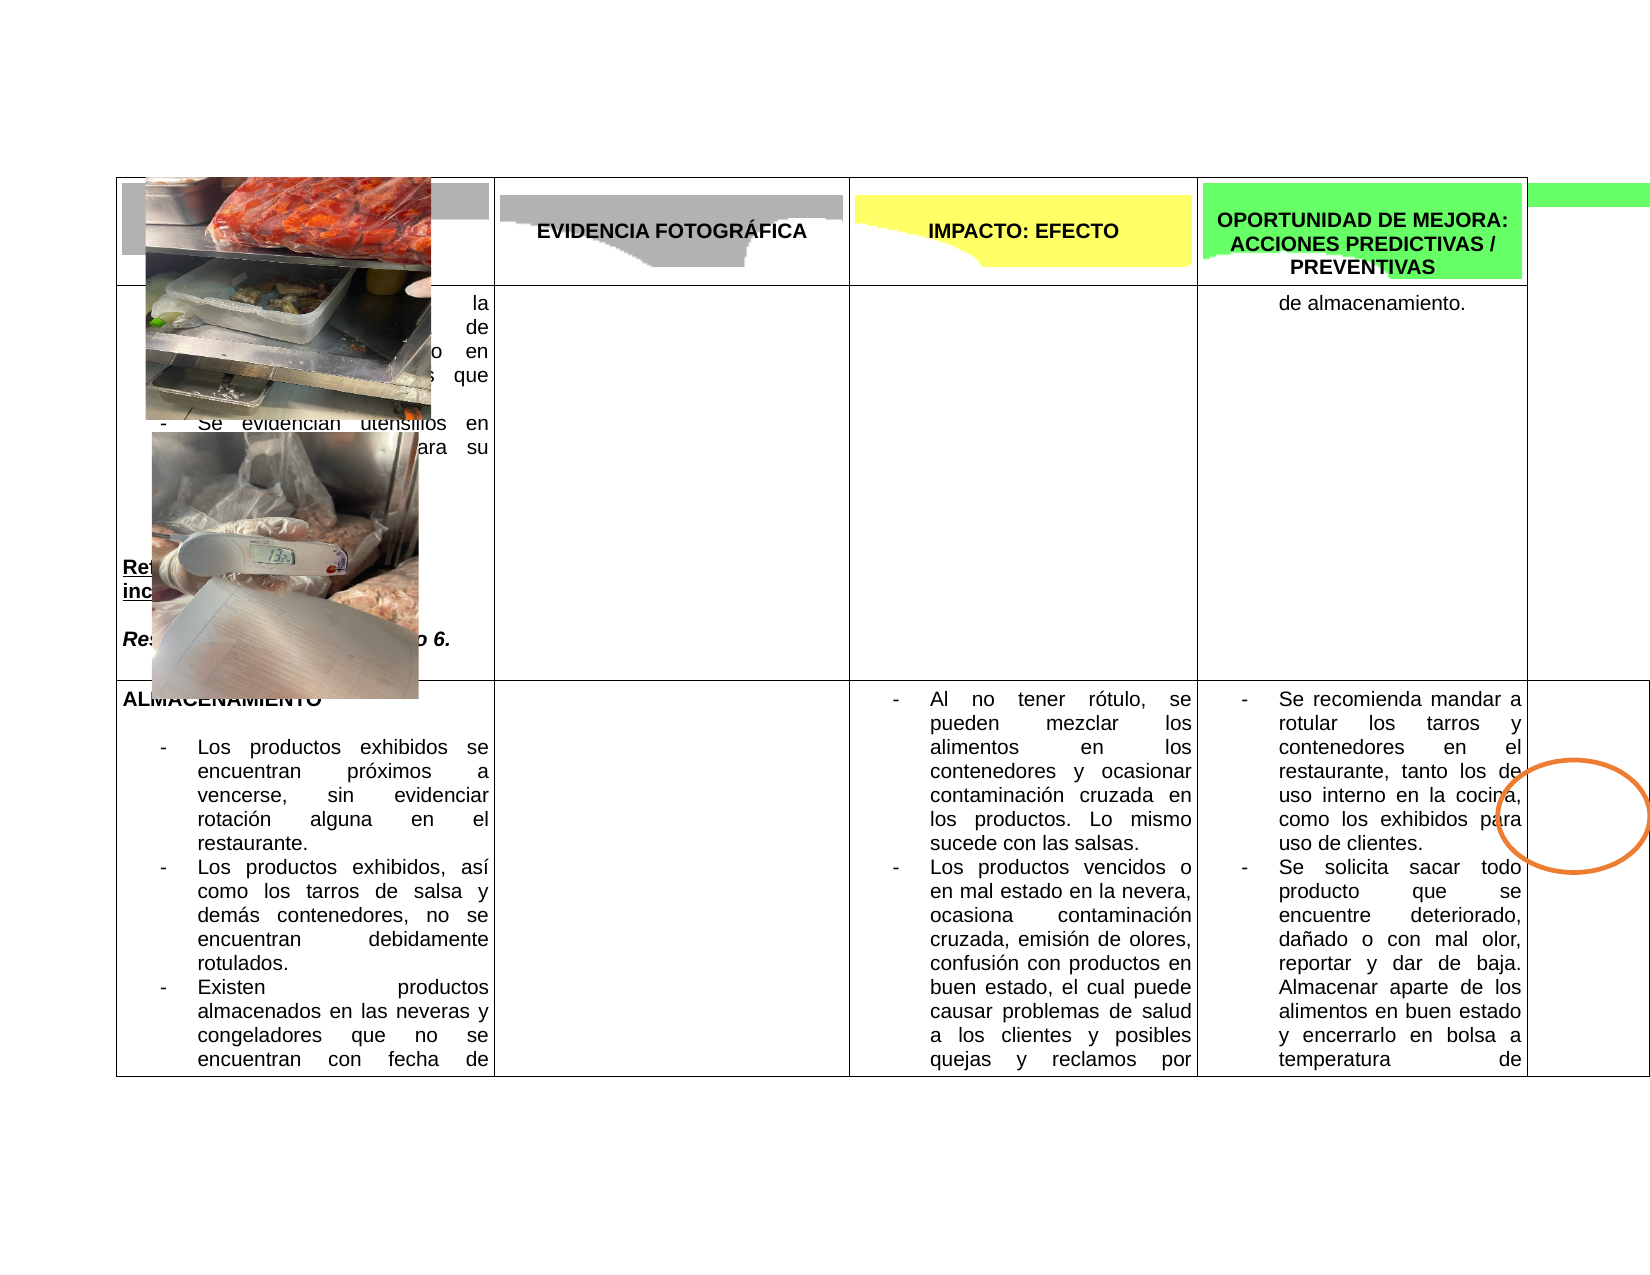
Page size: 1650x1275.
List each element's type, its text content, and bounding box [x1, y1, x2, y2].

table_header – [1528, 207, 1650, 285]
table_cell ALMACENAMIENTO Los productos exhibidos se encuentran próximos a vencerse, sin evidenciar rotación alguna en el restaurante. Los productos exhibidos, así como los tarros de salsa y demás contenedores, no se encuentran debidamente rotulados. Existen productos almacenados en las neveras y congeladores que no se encuentran con fecha de vencimiento vigente. Existe chicharrón vencido con mal olor, almacenado en la nevera de refrigeración. Resolución 2674/2013 Capitulo 6. [117, 681, 494, 1076]
table_header OPORTUNIDAD DE MEJORA: ACCIONES PREDICTIVAS / PREVENTIVAS [1198, 178, 1527, 285]
table_header [117, 178, 145, 285]
table_cell [1528, 836, 1649, 1076]
table_cell [1528, 285, 1650, 680]
table_cell [495, 286, 806, 680]
table_cell Al no tener rótulo, se pueden mezclar los alimentos en los contenedores y ocasionar contaminación cruzada en los productos. Lo mismo sucede con las salsas. Los productos vencidos o en mal estado en la nevera, ocasiona contaminación cruzada, emisión de olores, confusión con productos en buen estado, el cual puede causar problemas de salud a los clientes y posibles quejas y reclamos por malos olores y sabores. [850, 752, 1197, 1076]
table_header EVIDENCIA FOTOGRÁFICA [495, 178, 849, 221]
table_header EVIDENCIA FOTOGRÁFICA [654, 267, 744, 285]
table_header IMPACTO: EFECTO [984, 267, 1184, 285]
table_cell [1528, 763, 1647, 870]
table_header [432, 178, 494, 219]
table_cell [495, 681, 849, 1076]
table_header IMPACTO: EFECTO [850, 178, 1197, 262]
table_cell Se recomienda mandar a rotular los tarros y contenedores en el restaurante, tanto los de uso interno en la cocina, como los exhibidos para uso de clientes. Se solicita sacar todo producto que se encuentre deteriorado, dañado o con mal olor, reportar y dar de baja. Almacenar aparte de los alimentos en buen estado y encerrarlo en bolsa a temperatura de congelación. Importante aplicar el PEPS (primero en entrar, primero en salir), para garantizar la rotación del producto y evitar vencimiento de los alimentos almacenados en el restaurante. [1198, 681, 1527, 1076]
table_header – [1528, 177, 1650, 183]
table_cell La instalación de tanque de almacenamiento es importante para evitar pérdidas en ventas cuando se vaya el agua, ayuda a suplir por un tiempo las necesidades locativas. El plan de LyD ayuda a guiar al personal sobre la limpieza a realizar en la zona, cómo realizarla, cuál es la dosis adecuada de jabón y desinfectante para cada área, la periodicidad del proceso, entre otros puntos importantes para el restaurante Trapos sucios producen contaminación cruzada en las diferentes áreas El jabón utilizado en el área de cocina contiene olor, lo que puede contaminar químicamente los alimentos, alterando su sabor. [993, 286, 1163, 624]
table_cell Instalar tanque de almacenamiento según la necesidad de la tienda. Importante implementar plan de control de calidad del agua. Crear, implementar y cumplir el plan de limpieza y desinfección para restaurantes y centro de distribución Se recomienda rotular los atomizadores y demás contenedores que almacenan líquidos en el restaurante Capacitar al personal manipulador de alimentos sobre la importancia de la implementación de un plan de limpieza y desinfección Importante el mantenimiento preventivo de los equipos de refrigeración, puesto que no están alcanzando las temperaturas adecuadas de almacenamiento. [1312, 286, 1527, 680]
table_cell [1528, 681, 1649, 797]
